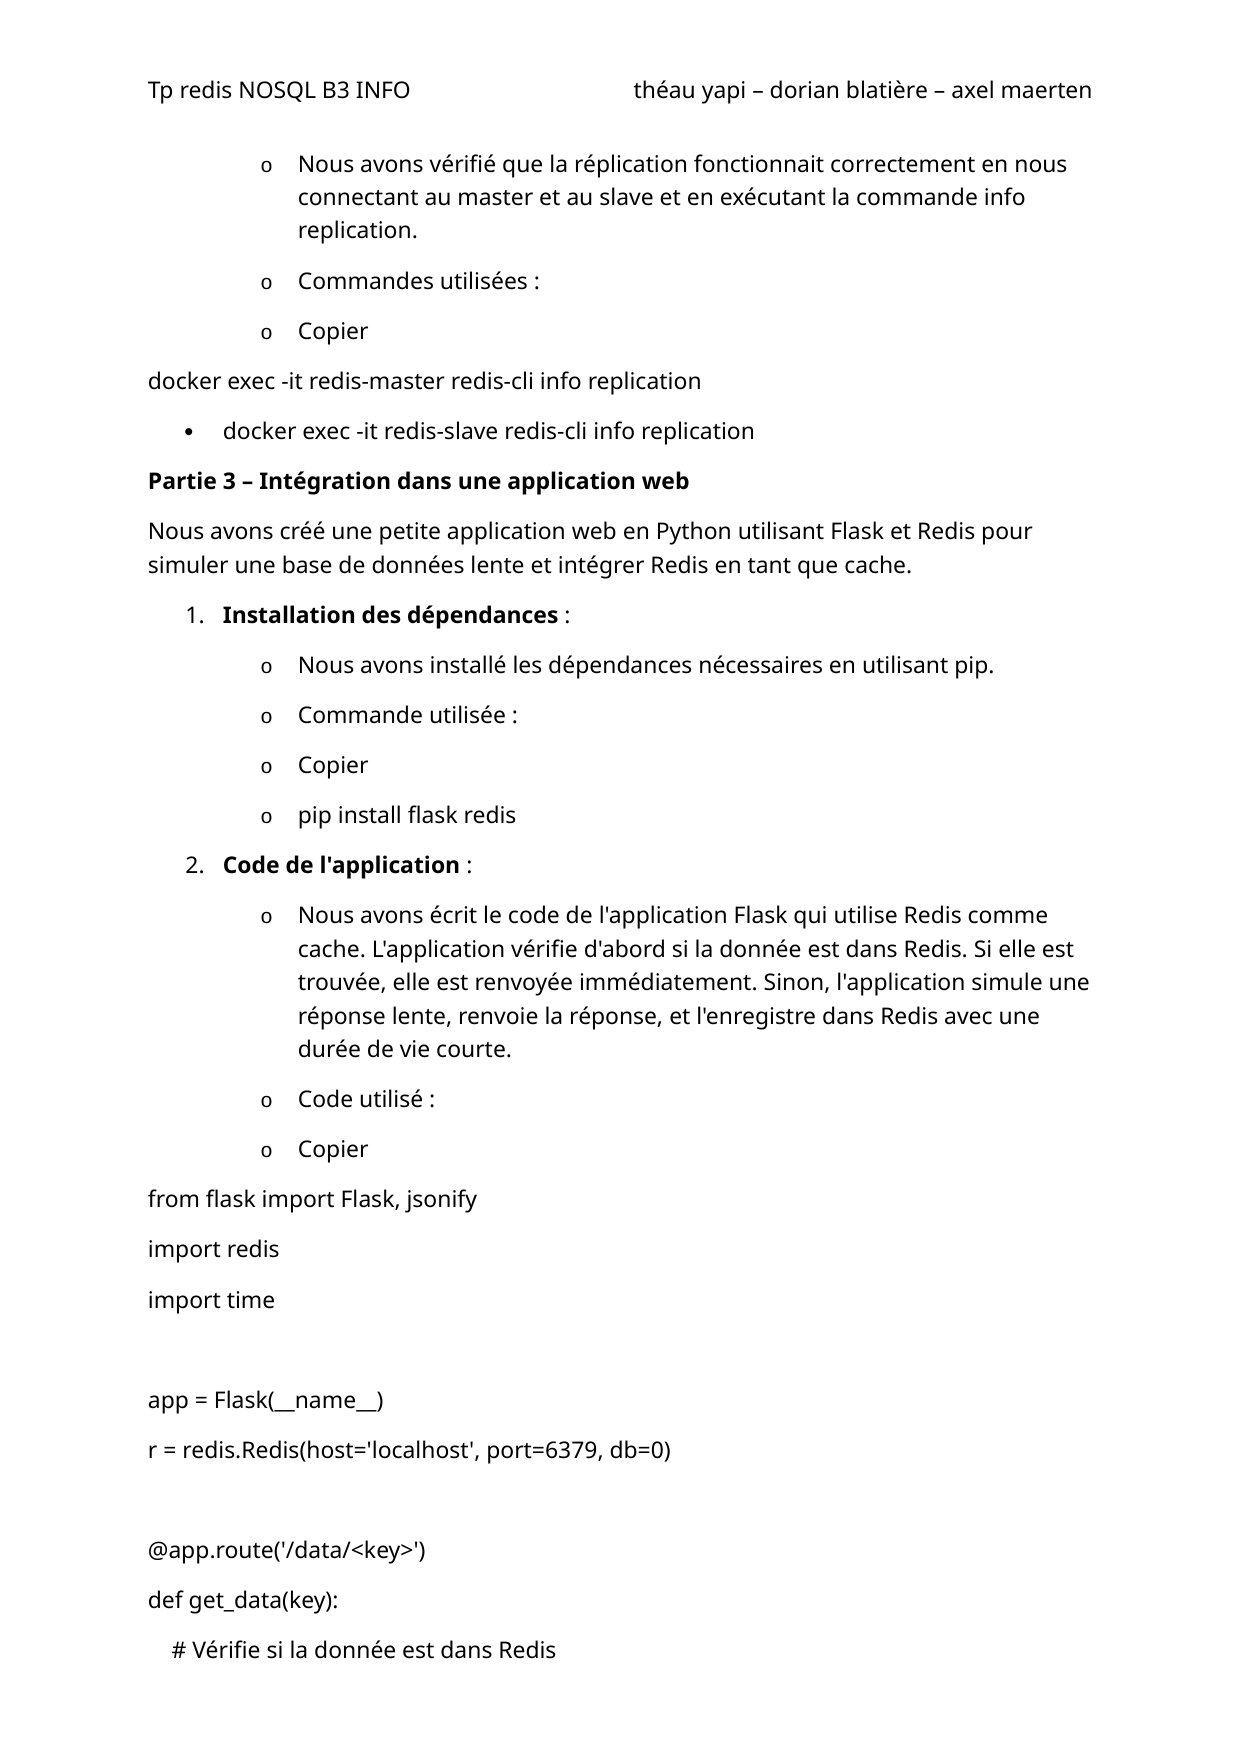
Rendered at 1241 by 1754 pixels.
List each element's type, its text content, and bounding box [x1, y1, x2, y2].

list Nous avons installé les dépendances nécessaires en utilisant pip. [260, 649, 1093, 680]
list Nous avons vérifié que la réplication fonctionnait correctement en nous connectant au master et au slave et en exécutant la commande info replication. [260, 148, 1093, 246]
list Copier [260, 1133, 1093, 1164]
list Code de l'application : [185, 849, 1093, 880]
list Code utilisé : [260, 1083, 1093, 1114]
list Commande utilisée : [260, 699, 1093, 730]
text Nous avons créé une petite application web en Python utilisant Flask et Redis pour simuler une base de données lente et intégrer Redis en tant que cache. [148, 515, 1093, 580]
list pip install flask redis [260, 799, 1093, 830]
list Installation des dépendances : [185, 599, 1093, 630]
list Nous avons écrit le code de l'application Flask qui utilise Redis comme cache. L'application vérifie d'abord si la donnée est dans Redis. Si elle est trouvée, elle est renvoyée immédiatement. Sinon, l'application simule une réponse lente, renvoie la réponse, et l'enregistre dans Redis avec une durée de vie courte. [260, 899, 1093, 1064]
list docker exec -it redis-slave redis-cli info replication [185, 415, 1093, 446]
list Copier [260, 315, 1093, 346]
text from flask import Flask, jsonify [148, 1183, 1093, 1214]
text import redis [148, 1233, 1093, 1265]
text docker exec -it redis-master redis-cli info replication [148, 365, 1093, 396]
list Copier [260, 749, 1093, 780]
text import time [148, 1283, 1093, 1315]
text app = Flask(__name__) [148, 1384, 1093, 1415]
text Partie 3 – Intégration dans une application web [148, 465, 1093, 496]
text # Vérifie si la donnée est dans Redis [148, 1634, 1093, 1666]
text r = redis.Redis(host='localhost', port=6379, db=0) [148, 1434, 1093, 1465]
list Commandes utilisées : [260, 264, 1093, 296]
text def get_data(key): [148, 1584, 1093, 1615]
text @app.route('/data/<key>') [148, 1534, 1093, 1565]
